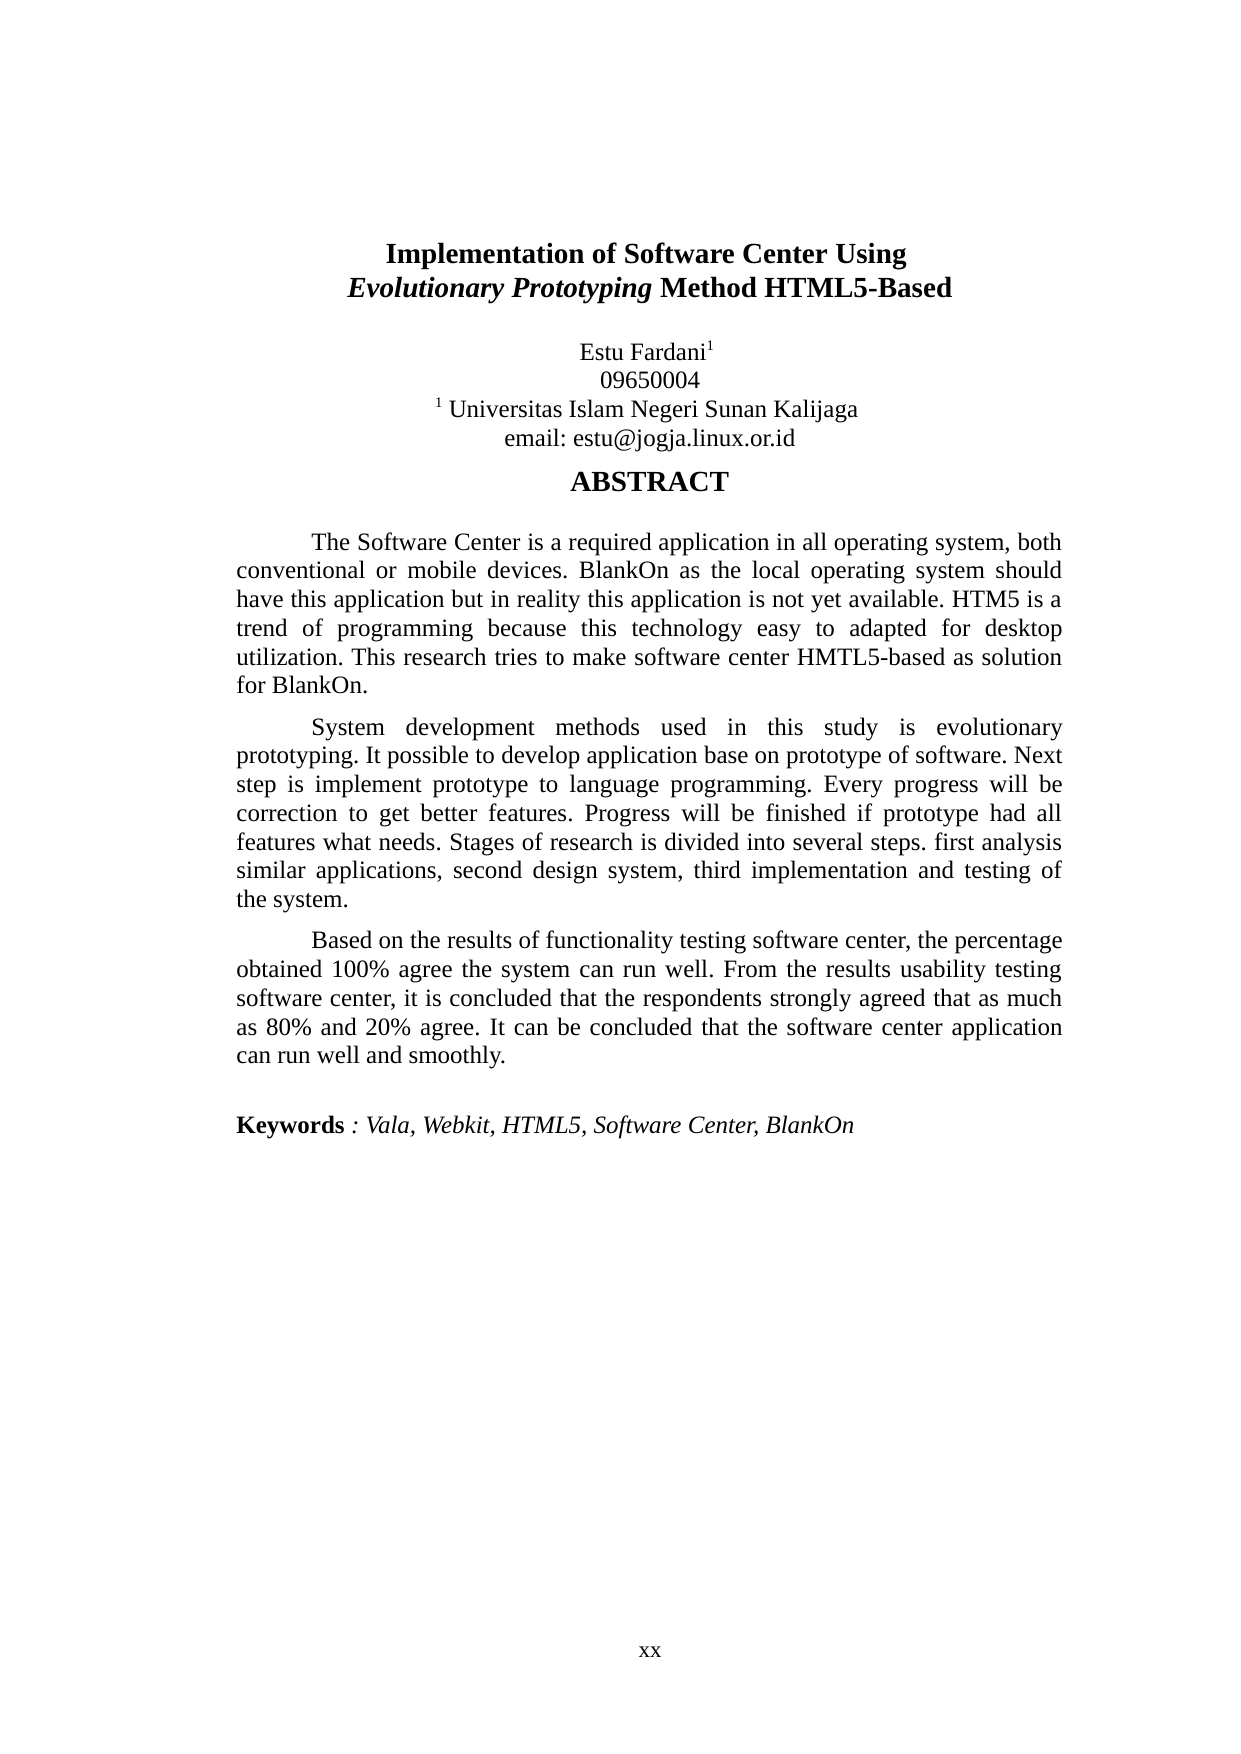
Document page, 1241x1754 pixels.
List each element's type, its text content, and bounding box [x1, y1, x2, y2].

text Based on the results of functionality testing software center, the percentage obtained 100% agree the system can run well. From the results usability testing software center, it is concluded that the respondents strongly agreed that as much as 80% and 20% agree. It can be concluded that the software center application can run well and smoothly. [236, 925, 1063, 1069]
text System development methods used in this study is evolutionary prototyping. It possible to develop application base on prototype of software. Next step is implement prototype to language programming. Every progress will be correction to get better features. Progress will be finished if prototype had all features what needs. Stages of research is divided into several steps. first analysis similar applications, second design system, third implementation and testing of the system. [236, 712, 1063, 913]
text Implementation of Software Center Using Evolutionary Prototyping Method HTML5-Based [236, 236, 1063, 303]
text Keywords : Vala, Webkit, HTML5, Software Center, BlankOn [236, 1110, 1063, 1139]
subtitle ABSTRACT [236, 464, 1063, 498]
text Estu Fardani1 [236, 337, 1063, 366]
text 09650004 1 Universitas Islam Negeri Sunan Kalijaga email: estu@jogja.linux.or.id [236, 366, 1063, 452]
text The Software Center is a required application in all operating system, both conventional or mobile devices. BlankOn as the local operating system should have this application but in reality this application is not yet available. HTM5 is a trend of programming because this technology easy to adapted for desktop utilization. This research tries to make software center HMTL5-based as solution for BlankOn. [236, 527, 1063, 699]
